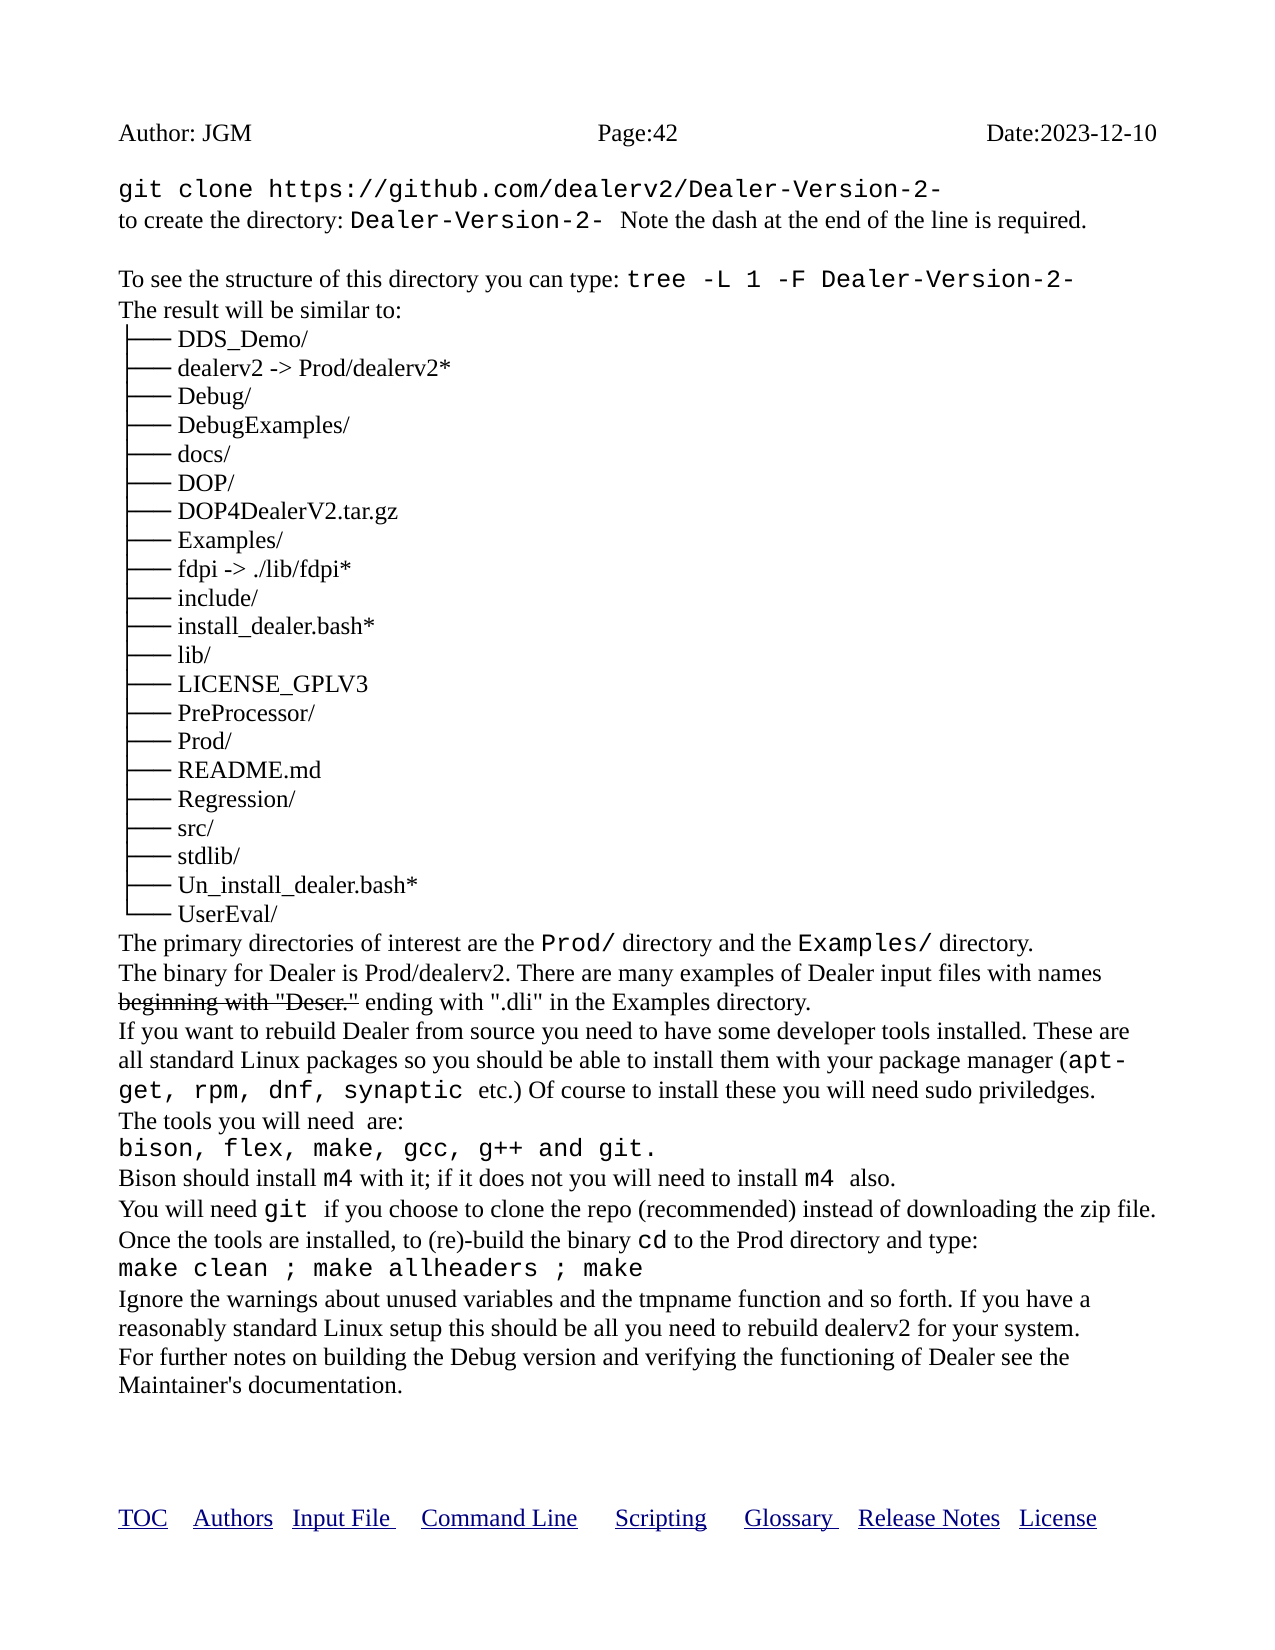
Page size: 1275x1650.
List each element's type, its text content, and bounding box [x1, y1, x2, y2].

text Bison should install m4 with it; if it does not you will need to install m4 also. [118, 1163, 1157, 1194]
text ├── Debug/ [128, 381, 1157, 410]
text ├── Debug/ [118, 381, 126, 410]
text The primary directories of interest are the Prod/ directory and the Examples/ directory. [118, 928, 1157, 958]
text ├── lib/ [128, 640, 1157, 669]
text If you want to rebuild Dealer from source you need to have some developer tools installed. These are all standard Linux packages so you should be able to install them with your package manager (apt-get, rpm, dnf, synaptic etc.) Of course to install these you will need sudo priviledges. [118, 1016, 1157, 1106]
text Once the tools are installed, to (re)-build the binary cd to the Prod directory and type: [118, 1225, 1157, 1256]
text For further notes on building the Debug version and verifying the functioning of Dealer see the Maintainer's documentation. [118, 1342, 1157, 1399]
text ├── Examples/ [128, 525, 1157, 554]
text ├── Un_install_dealer.bash* [128, 870, 1157, 899]
text ├── fdpi -> ./lib/fdpi* [128, 554, 1157, 583]
text Ignore the warnings about unused variables and the tmpname function and so forth. If you have a reasonably standard Linux setup this should be all you need to rebuild dealerv2 for your system. [118, 1284, 1157, 1342]
text The binary for Dealer is Prod/dealerv2. There are many examples of Dealer input files with names beginning with "Descr." ending with ".dli" in the Examples directory. [118, 958, 1157, 1016]
text ├── install_dealer.bash* [128, 611, 1157, 640]
text The result will be similar to: [118, 295, 1157, 324]
text ├── src/ [118, 813, 126, 841]
text To see the structure of this directory you can type: tree -L 1 -F Dealer-Version-2- [118, 264, 1157, 295]
text ├── docs/ [128, 439, 1157, 468]
text ├── stdlib/ [128, 841, 1157, 870]
text ├── LICENSE_GPLV3 [128, 669, 1157, 698]
text ├── DOP/ [128, 468, 1157, 496]
text ├── Regression/ [128, 784, 1157, 813]
text ├── docs/ [118, 439, 126, 468]
text ├── Prod/ [118, 726, 126, 755]
text ├── PreProcessor/ [128, 698, 1157, 726]
text You will need git if you choose to clone the repo (recommended) instead of downloading the zip file. [118, 1194, 1157, 1225]
text ├── include/ [128, 583, 1157, 611]
text ├── DebugExamples/ [128, 410, 1157, 439]
text ├── DOP/ [118, 468, 126, 496]
text ├── src/ [128, 813, 1157, 841]
text ├── DOP4DealerV2.tar.gz [128, 496, 1157, 525]
text bison, flex, make, gcc, g++ and git. [118, 1135, 1157, 1163]
text The tools you will need are: [118, 1106, 1157, 1135]
text git clone https://github.com/dealerv2/Dealer-Version-2- [118, 176, 1157, 205]
text ├── stdlib/ [118, 841, 126, 870]
text ├── README.md [128, 755, 1157, 784]
text └── UserEval/ [118, 899, 1157, 928]
text ├── lib/ [118, 640, 126, 669]
text make clean ; make allheaders ; make [118, 1256, 1157, 1284]
text to create the directory: Dealer-Version-2- Note the dash at the end of the line is required. [118, 205, 1157, 236]
text ├── DDS_Demo/ [128, 324, 1157, 353]
text ├── Prod/ [128, 726, 1157, 755]
text ├── dealerv2 -> Prod/dealerv2* [128, 353, 1157, 381]
